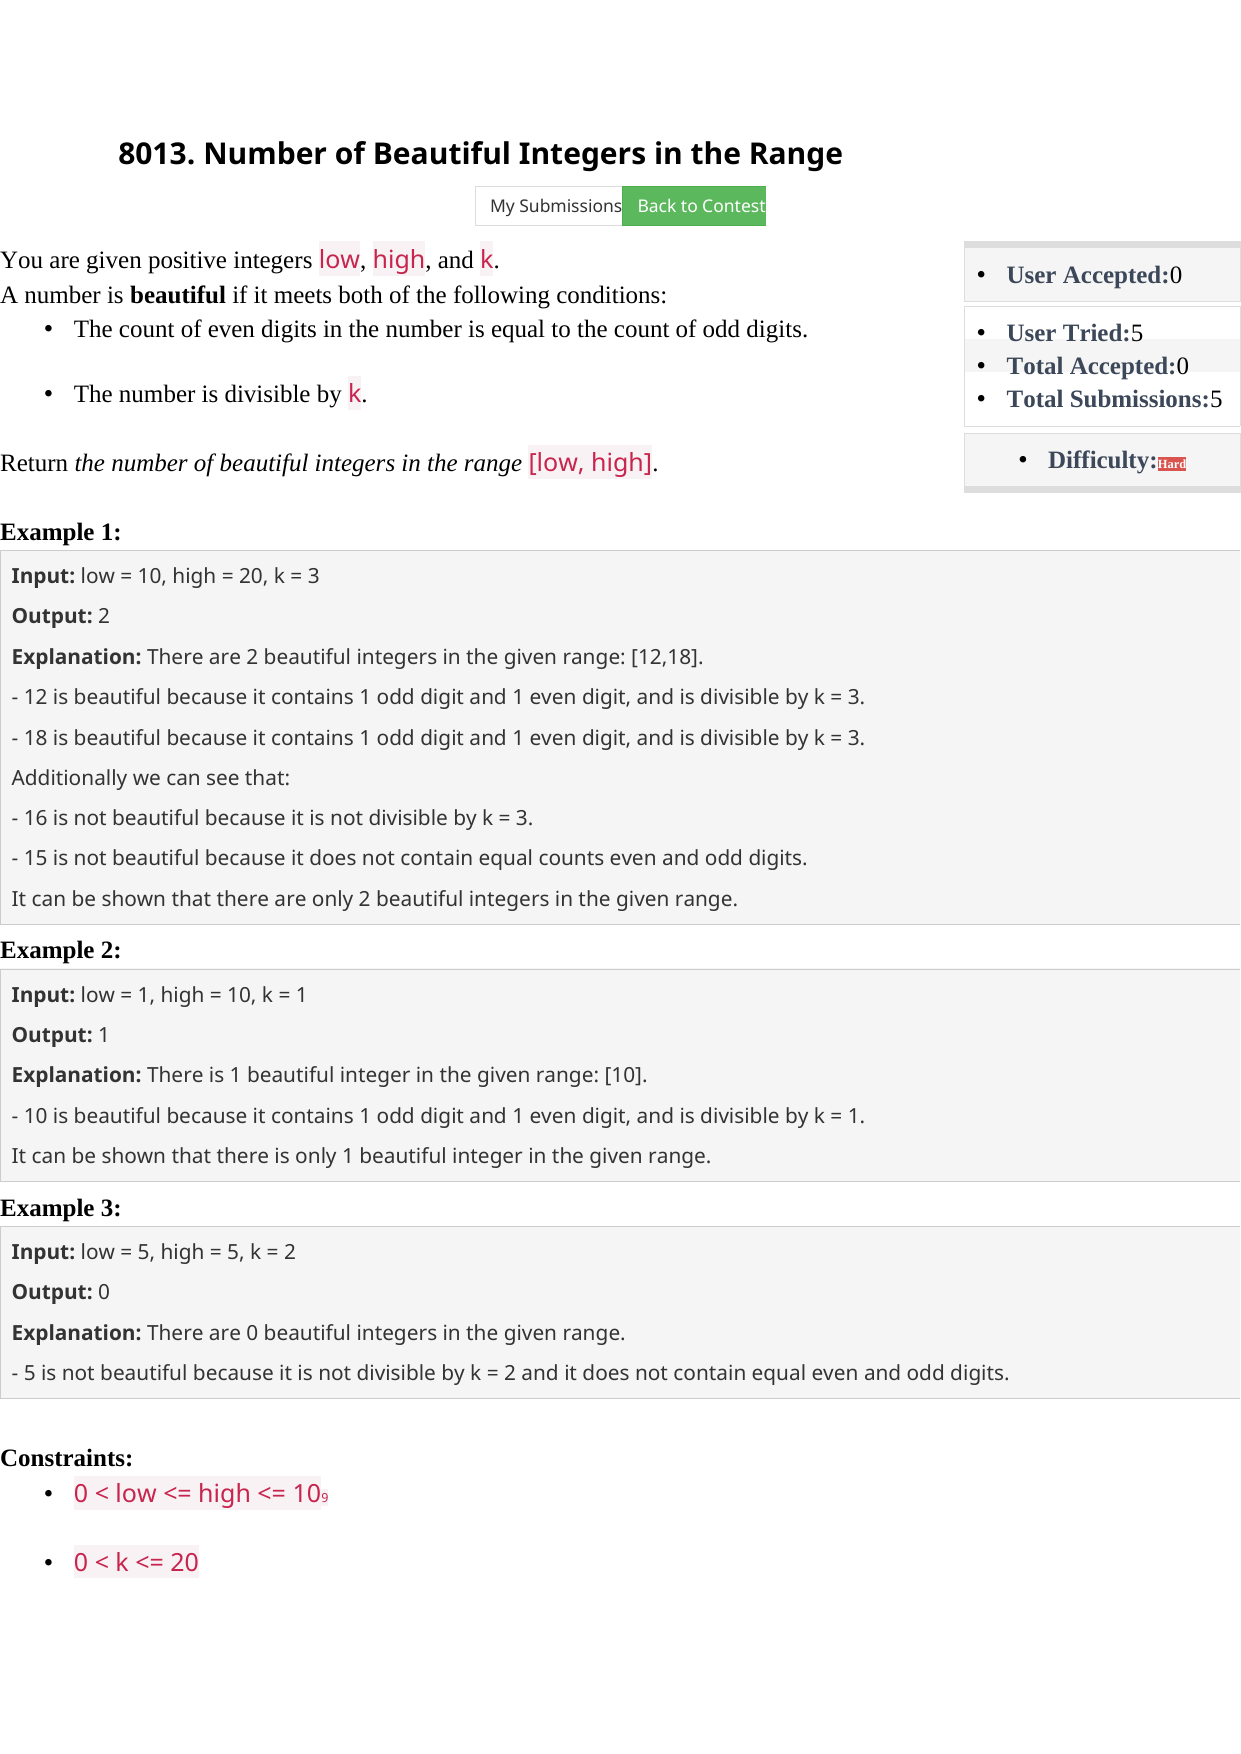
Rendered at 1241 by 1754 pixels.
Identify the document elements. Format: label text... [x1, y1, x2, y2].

text A number is beautiful if it meets both of the following conditions: [0, 281, 920, 309]
list 0 < k <= 20 [44, 1544, 1240, 1578]
list Total Accepted:0 [965, 339, 1240, 372]
text Input: low = 1, high = 10, k = 1 [1, 970, 1240, 1008]
list The count of even digits in the number is equal to the count of odd digits. [44, 314, 920, 342]
text - 5 is not beautiful because it is not divisible by k = 2 and it does not contain equal even and odd digits. [1, 1347, 1240, 1398]
text Example 2: [0, 936, 1240, 964]
text Back to Contest [623, 186, 1122, 225]
text Input: low = 5, high = 5, k = 2 [1, 1227, 1240, 1266]
text Explanation: There is 1 beautiful integer in the given range: [10]. [1, 1049, 1240, 1089]
text - 10 is beautiful because it contains 1 odd digit and 1 even digit, and is divisible by k = 1. [1, 1089, 1240, 1129]
text - 18 is beautiful because it contains 1 odd digit and 1 even digit, and is divisible by k = 3. [1, 711, 1240, 751]
subtitle 8013. Number of Beautiful Integers in the Range [118, 133, 1122, 173]
text Example 3: [0, 1193, 1240, 1222]
text Output: 2 [1, 590, 1240, 630]
text Constraints: [0, 1443, 1240, 1472]
list User Tried:5 [965, 307, 1240, 339]
text My Submissions [476, 187, 622, 225]
text [118, 186, 475, 225]
text Additionally we can see that: [1, 752, 1240, 791]
text Output: 0 [1, 1266, 1240, 1306]
text Input: low = 10, high = 20, k = 3 [1, 551, 1240, 590]
text Return the number of beautiful integers in the range [low, high]. [0, 445, 920, 479]
text Explanation: There are 0 beautiful integers in the given range. [1, 1306, 1240, 1346]
text - 15 is not beautiful because it does not contain equal counts even and odd digits. [1, 832, 1240, 872]
list 0 < low <= high <= 109 [44, 1476, 1240, 1510]
text - 12 is beautiful because it contains 1 odd digit and 1 even digit, and is divisible by k = 3. [1, 671, 1240, 711]
text Output: 1 [1, 1009, 1240, 1049]
list Difficulty:Hard [965, 434, 1240, 486]
list The number is divisible by k. [44, 376, 920, 410]
text - 16 is not beautiful because it is not divisible by k = 3. [1, 792, 1240, 832]
text It can be shown that there are only 2 beautiful integers in the given range. [1, 872, 1240, 924]
list User Accepted:0 [965, 248, 1240, 301]
text Explanation: There are 2 beautiful integers in the given range: [12,18]. [1, 631, 1240, 670]
list Total Submissions:5 [965, 372, 1240, 426]
text You are given positive integers low, high, and k. [0, 241, 1240, 493]
text It can be shown that there is only 1 beautiful integer in the given range. [1, 1130, 1240, 1181]
text Example 1: [0, 517, 1240, 546]
